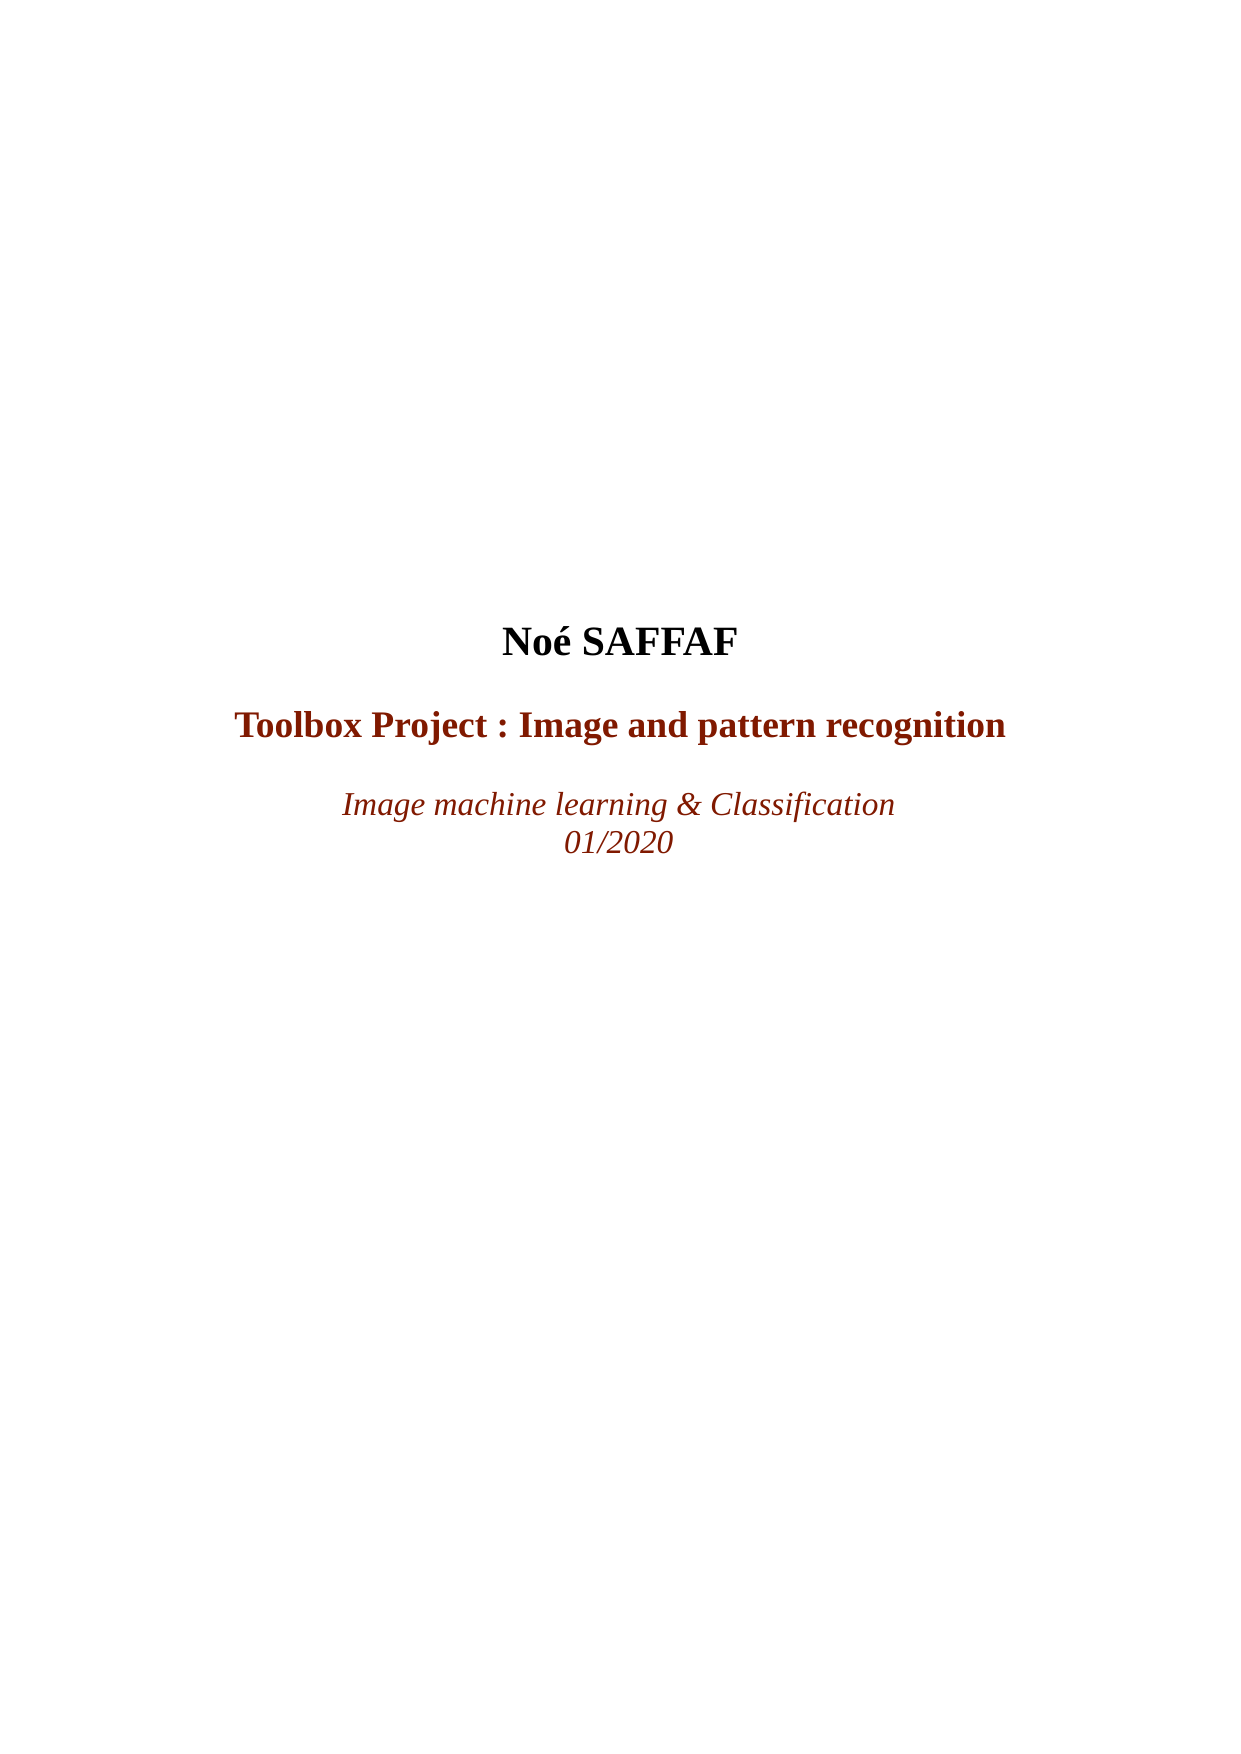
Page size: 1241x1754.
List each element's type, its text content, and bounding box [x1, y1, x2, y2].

text Toolbox Project : Image and pattern recognition [118, 703, 1122, 746]
text Image machine learning & Classification [118, 784, 1122, 822]
text 01/2020 [118, 822, 1122, 861]
text Noé SAFFAF [118, 616, 1122, 664]
